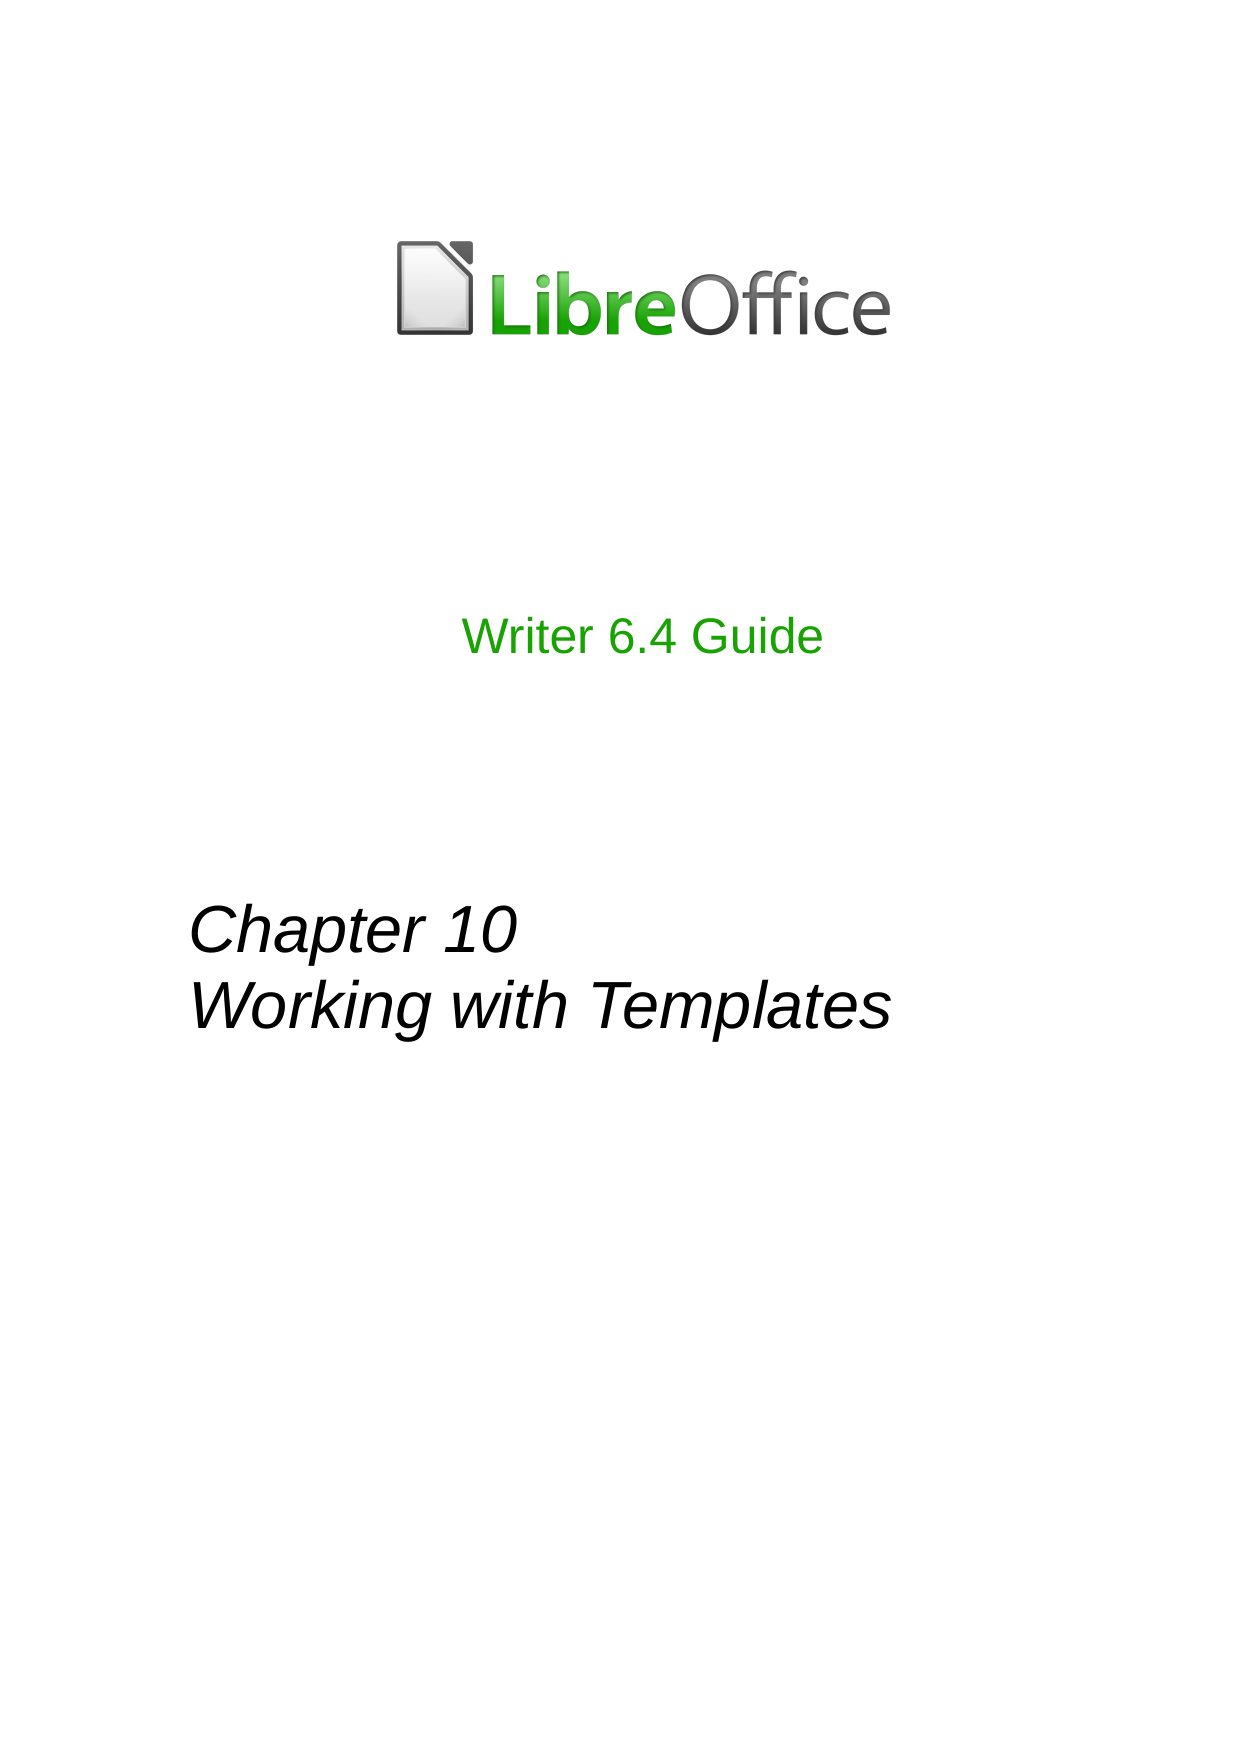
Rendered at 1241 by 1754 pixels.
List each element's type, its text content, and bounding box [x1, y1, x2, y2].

title Chapter 10 Working with Templates [188, 889, 1098, 1043]
picture [392, 236, 893, 342]
text Writer 6.4 Guide [188, 607, 1098, 664]
